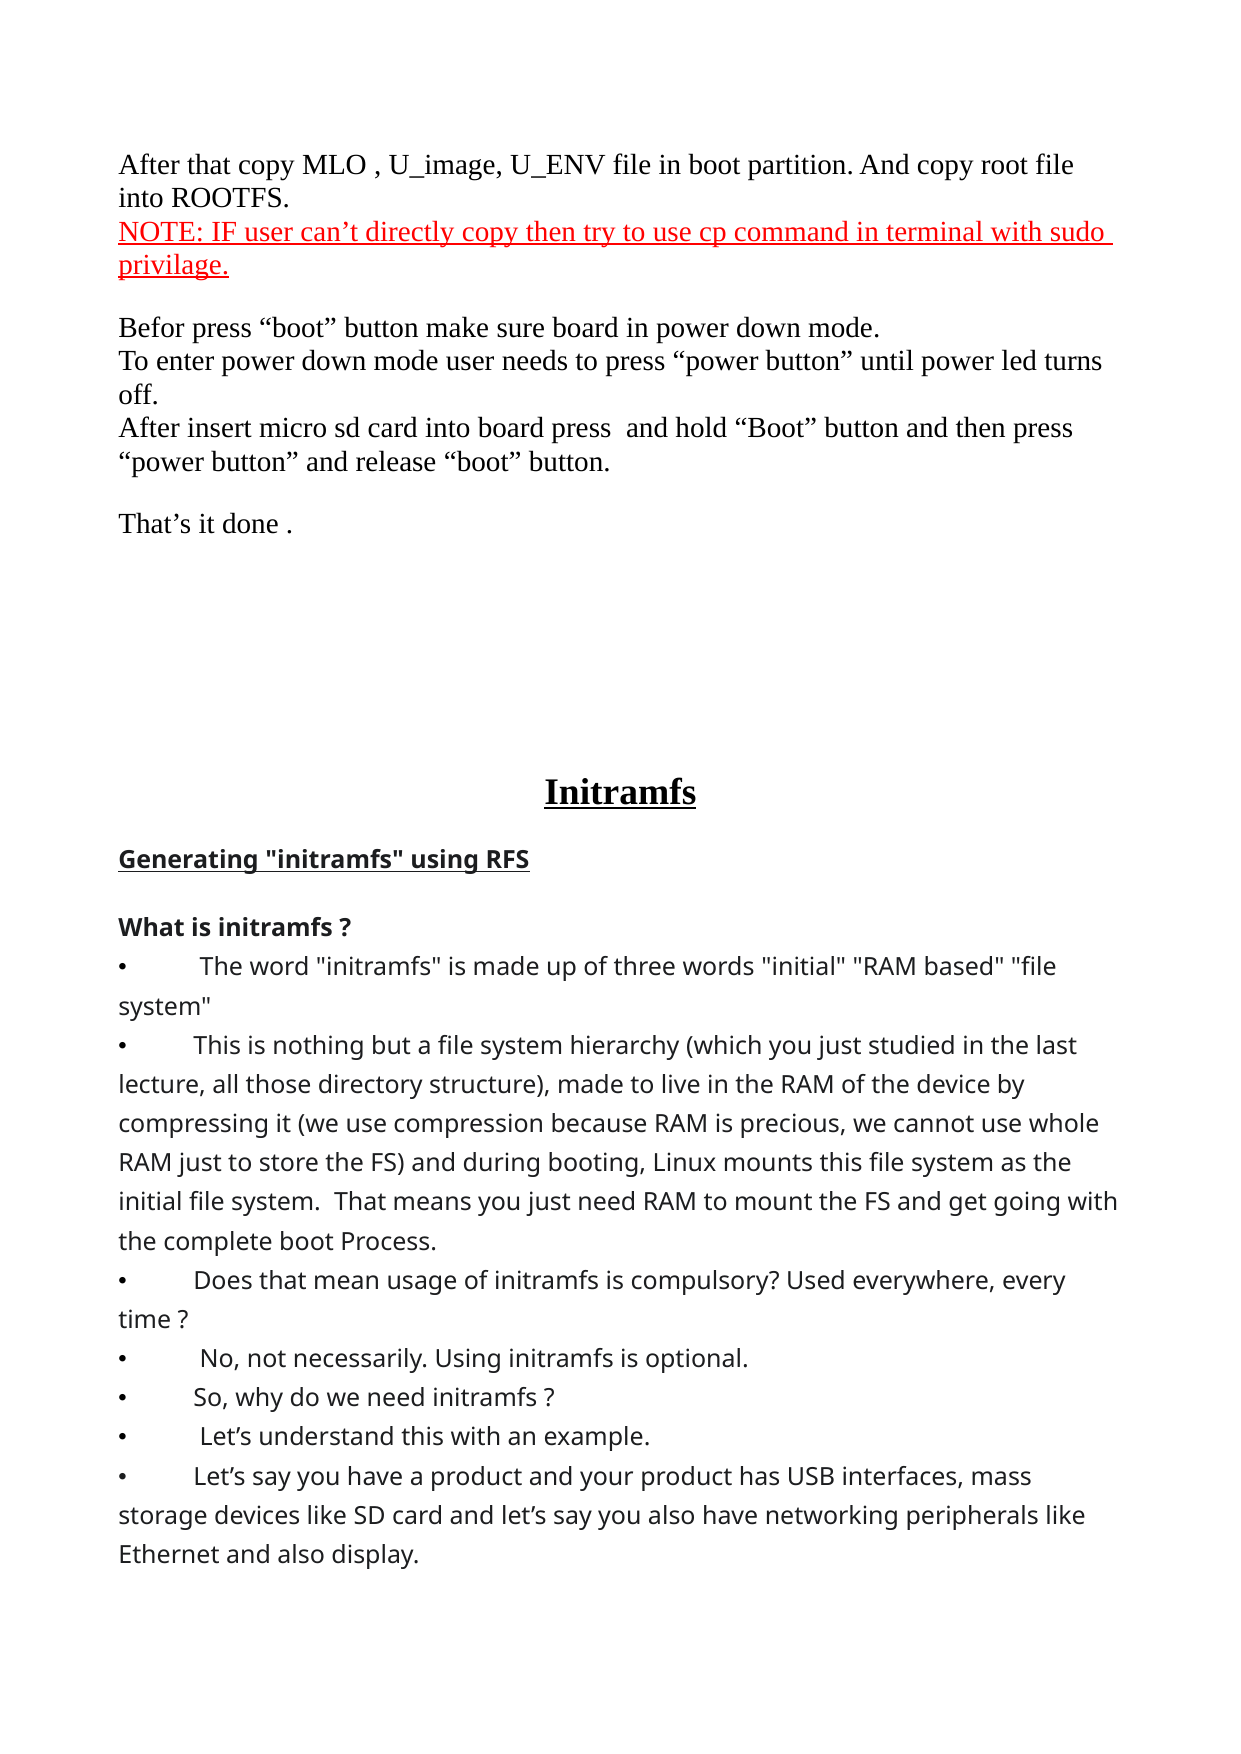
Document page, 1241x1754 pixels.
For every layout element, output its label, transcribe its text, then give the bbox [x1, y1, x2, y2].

list Let’s understand this with an example. [118, 1419, 1122, 1453]
text That’s it done . [118, 506, 1122, 540]
text After insert micro sd card into board press and hold “Boot” button and then press “power button” and release “boot” button. [118, 410, 1122, 477]
text Generating "initramfs" using RFS [118, 842, 1122, 876]
list So, why do we need initramfs ? [118, 1380, 1122, 1414]
list The word "initramfs" is made up of three words "initial" "RAM based" "file system" [118, 949, 1122, 1022]
text What is initramfs ? [118, 910, 1122, 944]
list Does that mean usage of initramfs is compulsory? Used everywhere, every time ? [118, 1262, 1122, 1336]
list No, not necessarily. Using initramfs is optional. [118, 1341, 1122, 1375]
list Let’s say you have a product and your product has USB interfaces, mass storage devices like SD card and let’s say you also have networking peripherals like Ethernet and also display. [118, 1458, 1122, 1571]
text After that copy MLO , U_image, U_ENV file in boot partition. And copy root file into ROOTFS. [118, 147, 1122, 214]
text Befor press “boot” button make sure board in power down mode. [118, 310, 1122, 343]
text Initramfs [118, 770, 1122, 813]
text To enter power down mode user needs to press “power button” until power led turns off. [118, 343, 1122, 410]
list This is nothing but a file system hierarchy (which you just studied in the last lecture, all those directory structure), made to live in the RAM of the device by compressing it (we use compression because RAM is precious, we cannot use whole RAM just to store the FS) and during booting, Linux mounts this file system as the initial file system. That means you just need RAM to mount the FS and get going with the complete boot Process. [118, 1027, 1122, 1257]
text NOTE: IF user can’t directly copy then try to use cp command in terminal with sudo privilage. [118, 214, 1122, 281]
